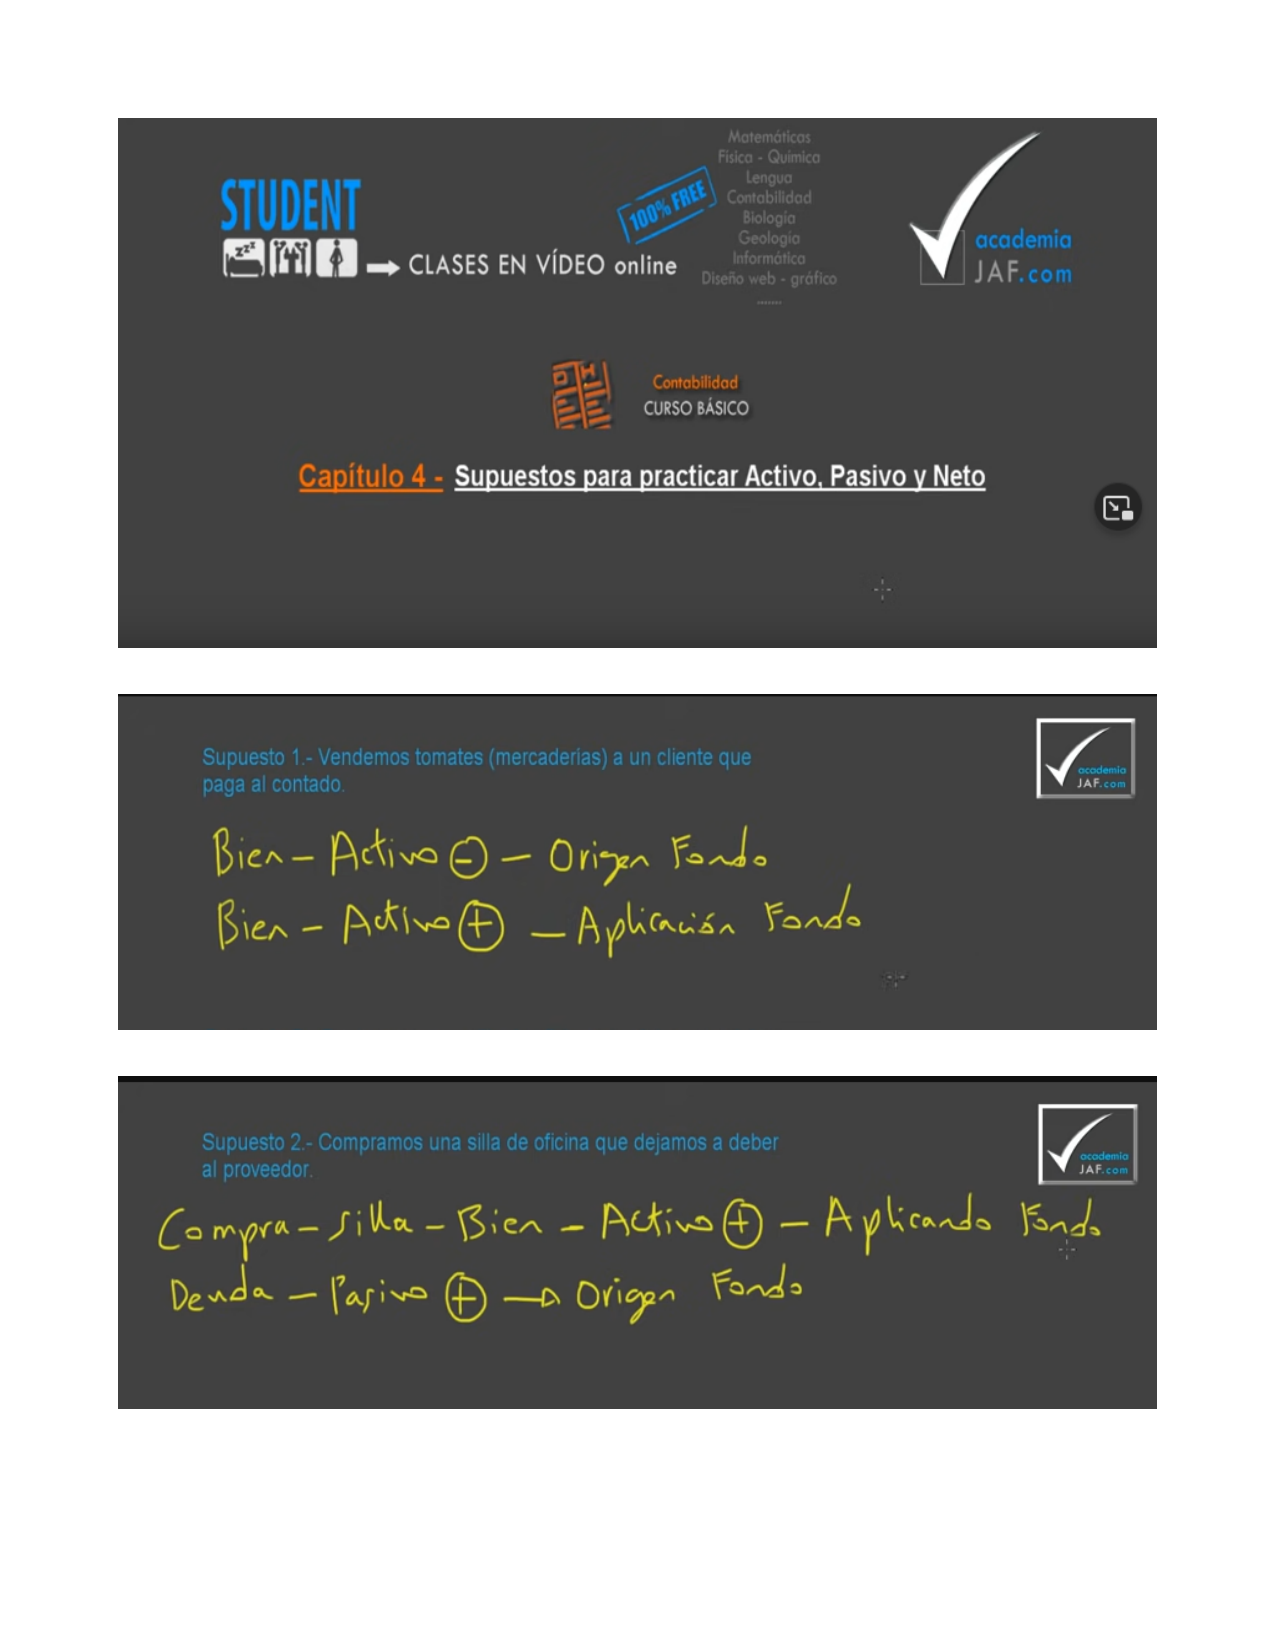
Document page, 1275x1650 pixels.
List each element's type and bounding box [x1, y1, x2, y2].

picture [118, 1076, 1157, 1409]
picture [118, 694, 1157, 1030]
picture [118, 118, 1157, 648]
